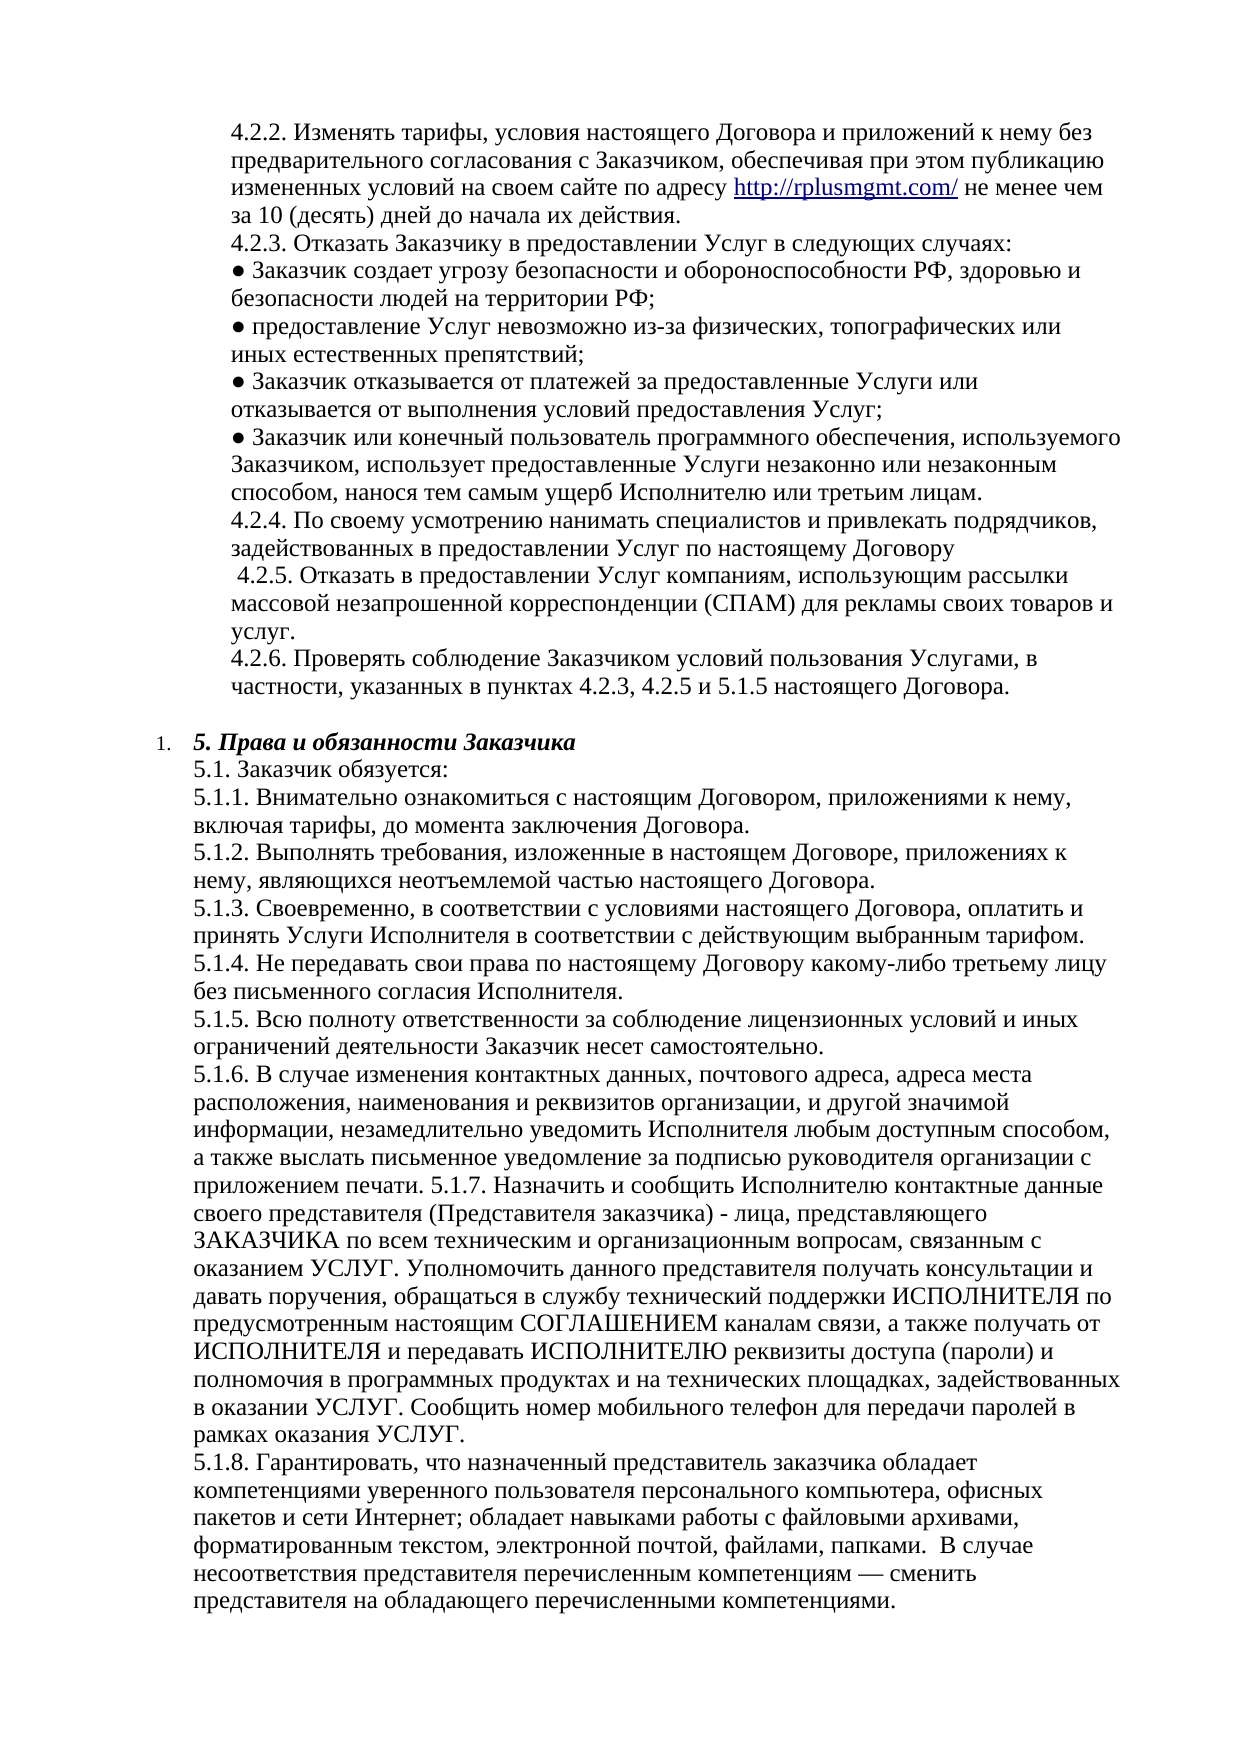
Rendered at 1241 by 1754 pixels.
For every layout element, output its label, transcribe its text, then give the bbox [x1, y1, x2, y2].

list 5. Права и обязанности Заказчика [156, 728, 1122, 755]
text 4.2.3. Отказать Заказчику в предоставлении Услуг в следующих случаях: [231, 229, 1122, 257]
text ● Заказчик или конечный пользователь программного обеспечения, используемого Заказчиком, использует предоставленные Услуги незаконно или незаконным способом, нанося тем самым ущерб Исполнителю или третьим лицам. [231, 423, 1122, 506]
text 5.1.8. Гарантировать, что назначенный представитель заказчика обладает компетенциями уверенного пользователя персонального компьютера, офисных пакетов и сети Интернет; обладает навыками работы с файловыми архивами, форматированным текстом, электронной почтой, файлами, папками. В случае несоответствия представителя перечисленным компетенциям — сменить представителя на обладающего перечисленными компетенциями. [193, 1448, 1122, 1614]
text 4.2.4. По своему усмотрению нанимать специалистов и привлекать подрядчиков, задействованных в предоставлении Услуг по настоящему Договору [231, 506, 1122, 561]
text 5.1.2. Выполнять требования, изложенные в настоящем Договоре, приложениях к нему, являющихся неотъемлемой частью настоящего Договора. [193, 838, 1122, 894]
text 5.1.6. В случае изменения контактных данных, почтового адреса, адреса места расположения, наименования и реквизитов организации, и другой значимой информации, незамедлительно уведомить Исполнителя любым доступным способом, а также выслать письменное уведомление за подписью руководителя организации с приложением печати. 5.1.7. Назначить и сообщить Исполнителю контактные данные своего представителя (Представителя заказчика) - лица, представляющего ЗАКАЗЧИКА по всем техническим и организационным вопросам, связанным с оказанием УСЛУГ. Уполномочить данного представителя получать консультации и давать поручения, обращаться в службу технический поддержки ИСПОЛНИТЕЛЯ по предусмотренным настоящим СОГЛАШЕНИЕМ каналам связи, а также получать от ИСПОЛНИТЕЛЯ и передавать ИСПОЛНИТЕЛЮ реквизиты доступа (пароли) и полномочия в программных продуктах и на технических площадках, задействованных в оказании УСЛУГ. Сообщить номер мобильного телефон для передачи паролей в рамках оказания УСЛУГ. [193, 1060, 1122, 1448]
text ● предоставление Услуг невозможно из-за физических, топографических или иных естественных препятствий; [231, 312, 1122, 367]
text 5.1.1. Внимательно ознакомиться с настоящим Договором, приложениями к нему, включая тарифы, до момента заключения Договора. [193, 783, 1122, 838]
text 5.1.4. Не передавать свои права по настоящему Договору какому-либо третьему лицу без письменного согласия Исполнителя. [193, 949, 1122, 1005]
text 5.1.5. Всю полноту ответственности за соблюдение лицензионных условий и иных ограничений деятельности Заказчик несет самостоятельно. [193, 1005, 1122, 1060]
text 5.1.3. Своевременно, в соответствии с условиями настоящего Договора, оплатить и принять Услуги Исполнителя в соответствии с действующим выбранным тарифом. [193, 894, 1122, 949]
text 4.2.2. Изменять тарифы, условия настоящего Договора и приложений к нему без предварительного согласования с Заказчиком, обеспечивая при этом публикацию измененных условий на своем сайте по адресу http://rplusmgmt.com/ не менее чем за 10 (десять) дней до начала их действия. [231, 118, 1122, 229]
text 5.1. Заказчик обязуется: [193, 755, 1122, 783]
text ● Заказчик отказывается от платежей за предоставленные Услуги или отказывается от выполнения условий предоставления Услуг; [231, 367, 1122, 423]
text 4.2.6. Проверять соблюдение Заказчиком условий пользования Услугами, в частности, указанных в пунктах 4.2.3, 4.2.5 и 5.1.5 настоящего Договора. [231, 644, 1122, 700]
text 4.2.5. Отказать в предоставлении Услуг компаниям, использующим рассылки массовой незапрошенной корреспонденции (СПАМ) для рекламы своих товаров и услуг. [231, 561, 1122, 644]
text ● Заказчик создает угрозу безопасности и обороноспособности РФ, здоровью и безопасности людей на территории РФ; [231, 257, 1122, 312]
